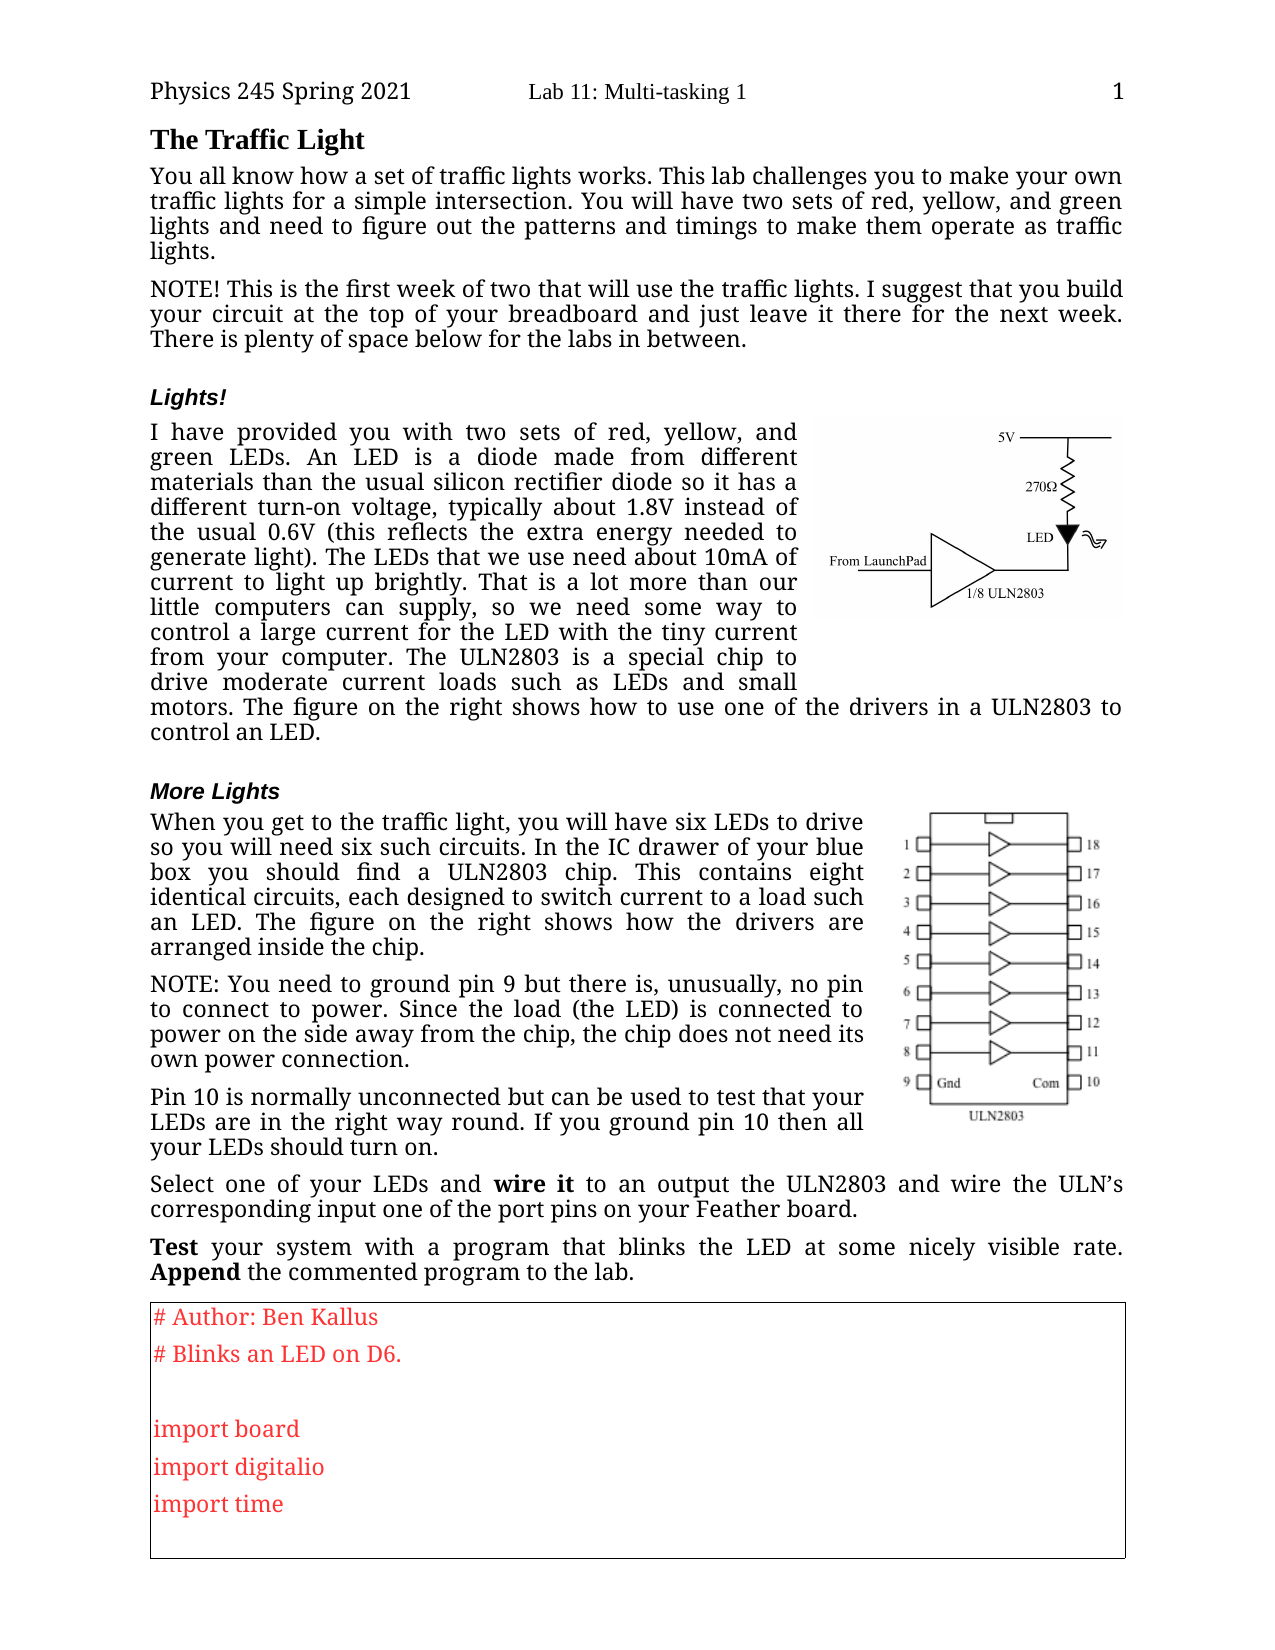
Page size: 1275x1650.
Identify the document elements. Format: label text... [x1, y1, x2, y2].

text Pin 10 is normally unconnected but can be used to test that your LEDs are in the right way round. If you ground pin 10 then all your LEDs should turn on. [150, 1085, 1125, 1160]
subtitle More Lights [150, 779, 1125, 804]
text # Author: Ben Kallus [151, 1303, 1125, 1330]
text Test your system with a program that blinks the LED at some nicely visible rate. Append the commented program to the lab. [150, 1235, 1125, 1285]
text You all know how a set of traffic lights works. This lab challenges you to make your own traffic lights for a simple intersection. You will have two sets of red, yellow, and green lights and need to figure out the patterns and timings to make them operate as traffic lights. [150, 164, 1125, 264]
text import board [151, 1414, 1125, 1443]
text I have provided you with two sets of red, yellow, and green LEDs. An LED is a diode made from different materials than the usual silicon rectifier diode so it has a different turn-on voltage, typically about 1.8V instead of the usual 0.6V (this reflects the extra energy needed to generate light). The LEDs that we use need about 10mA of current to light up brightly. That is a lot more than our little computers can supply, so we need some way to control a large current for the LED with the tiny current from your computer. The ULN2803 is a special chip to drive moderate current loads such as LEDs and small motors. The figure on the right shows how to use one of the drivers in a ULN2803 to control an LED. [150, 421, 1125, 746]
text NOTE! This is the first week of two that will use the traffic lights. I suggest that you build your circuit at the top of your breadboard and just leave it there for the next week. There is plenty of space below for the labs in between. [150, 277, 1125, 352]
subtitle Lights! [150, 385, 1125, 410]
text When you get to the traffic light, you will have six LEDs to drive so you will need six such circuits. In the IC drawer of your blue box you should find a ULN2803 chip. This contains eight identical circuits, each designed to switch current to a load such an LED. The figure on the right shows how the drivers are arranged inside the chip. [150, 810, 1125, 1153]
text NOTE: You need to ground pin 9 but there is, unusually, no pin to connect to power. Since the load (the LED) is connected to power on the side away from the chip, the chip does not need its own power connection. [150, 973, 880, 1073]
picture [894, 810, 1112, 1129]
text import digitalio [151, 1452, 1125, 1480]
text import time [151, 1489, 1125, 1518]
picture [813, 417, 1123, 620]
subtitle The Traffic Light [150, 129, 1125, 154]
text Select one of your LEDs and wire it to an output the ULN2803 and wire the ULN’s corresponding input one of the port pins on your Feather board. [150, 1173, 1125, 1223]
text # Blinks an LED on D6. [151, 1339, 1125, 1368]
